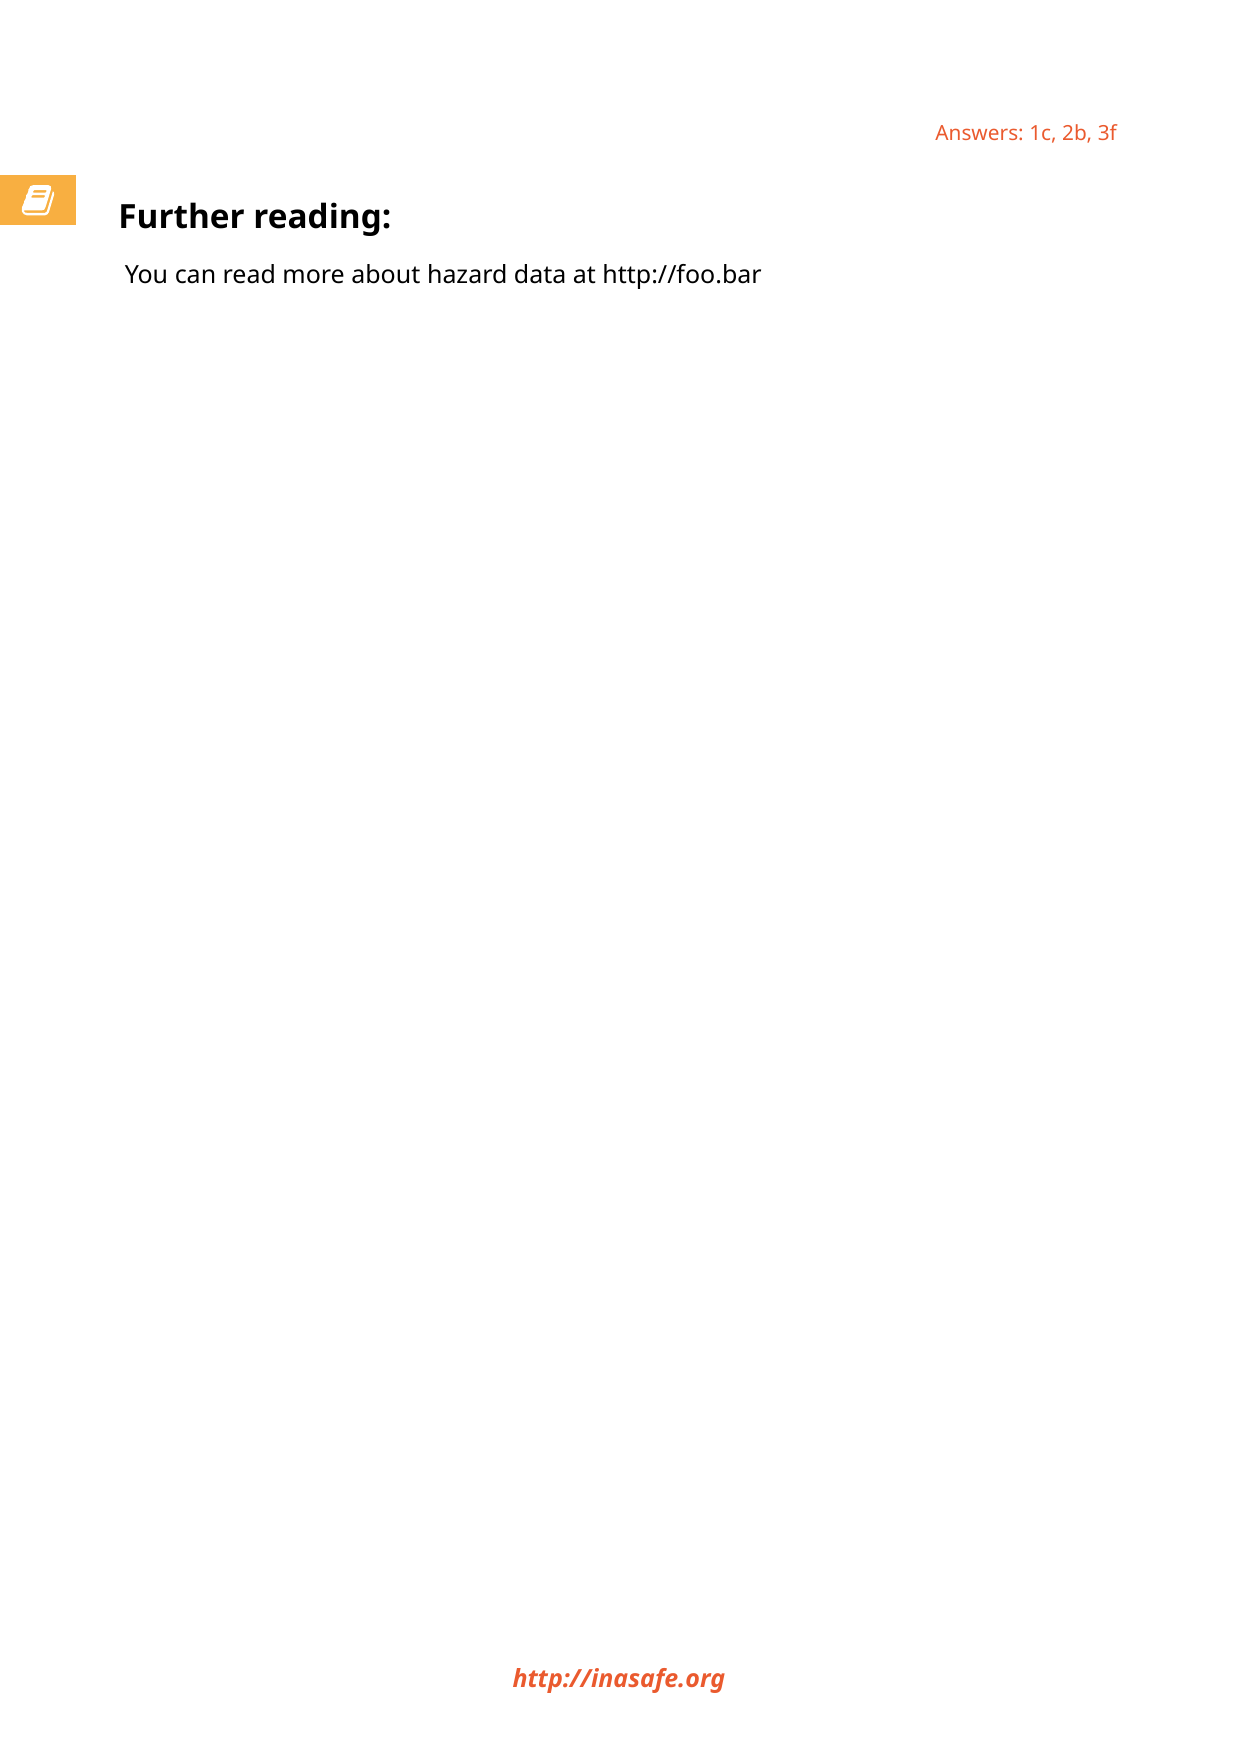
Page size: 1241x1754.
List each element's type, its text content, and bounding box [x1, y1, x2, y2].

subtitle Further reading: [118, 192, 1122, 238]
text Answers: 1c, 2b, 3f [118, 118, 1122, 147]
text You can read more about hazard data at http://foo.bar [118, 256, 1122, 290]
